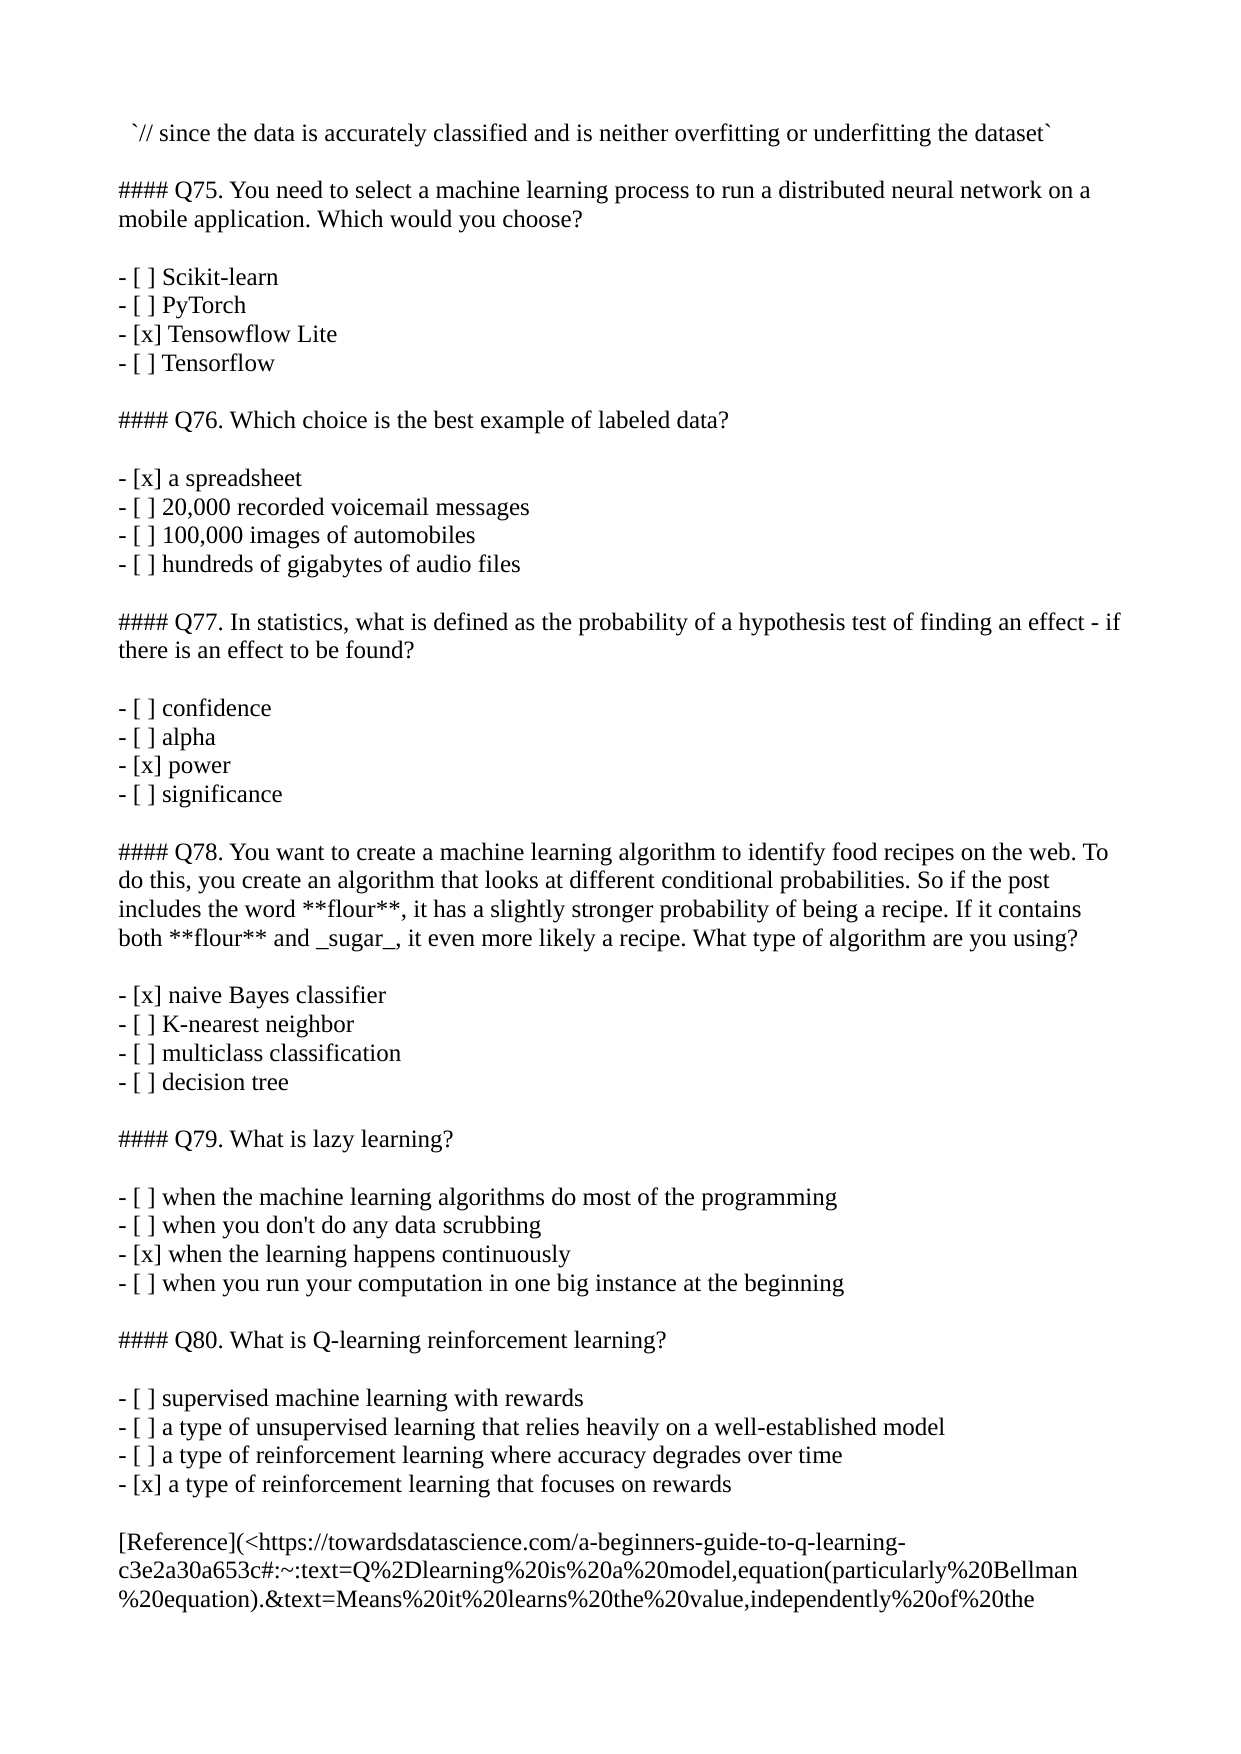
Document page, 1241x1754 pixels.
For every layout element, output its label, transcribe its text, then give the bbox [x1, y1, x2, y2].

text [Reference](<https://towardsdatascience.com/a-beginners-guide-to-q-learning-c3e2a30a653c#:~:text=Q%2Dlearning%20is%20a%20model,equation(particularly%20Bellman%20equation).&text=Means%20it%20learns%20the%20value,independently%20of%20the [118, 1527, 1122, 1613]
text - [ ] a type of unsupervised learning that relies heavily on a well-established model [118, 1412, 1122, 1441]
text - [ ] when you run your computation in one big instance at the beginning [118, 1268, 1122, 1297]
text - [ ] when the machine learning algorithms do most of the programming [118, 1182, 1122, 1211]
text - [ ] confidence [118, 693, 1122, 722]
text - [ ] supervised machine learning with rewards [118, 1383, 1122, 1412]
text - [ ] 20,000 recorded voicemail messages [118, 492, 1122, 521]
text - [x] power [118, 751, 1122, 779]
text - [ ] Tensorflow [118, 348, 1122, 377]
text - [ ] hundreds of gigabytes of audio files [118, 549, 1122, 578]
text - [x] a type of reinforcement learning that focuses on rewards [118, 1469, 1122, 1498]
text - [ ] significance [118, 779, 1122, 808]
text #### Q76. Which choice is the best example of labeled data? [118, 406, 1122, 434]
text - [x] Tensowflow Lite [118, 319, 1122, 348]
text - [ ] multiclass classification [118, 1038, 1122, 1067]
text `// since the data is accurately classified and is neither overfitting or underfitting the dataset` [118, 118, 1122, 147]
text - [ ] decision tree [118, 1067, 1122, 1096]
text - [ ] PyTorch [118, 291, 1122, 319]
text - [ ] alpha [118, 722, 1122, 751]
text - [ ] Scikit-learn [118, 262, 1122, 291]
text - [x] a spreadsheet [118, 463, 1122, 492]
text #### Q77. In statistics, what is defined as the probability of a hypothesis test of finding an effect - if there is an effect to be found? [118, 607, 1122, 664]
text - [x] when the learning happens continuously [118, 1239, 1122, 1268]
text #### Q75. You need to select a machine learning process to run a distributed neural network on a mobile application. Which would you choose? [118, 176, 1122, 233]
text - [ ] when you don't do any data scrubbing [118, 1211, 1122, 1239]
text #### Q80. What is Q-learning reinforcement learning? [118, 1326, 1122, 1354]
text - [ ] 100,000 images of automobiles [118, 521, 1122, 549]
text #### Q79. What is lazy learning? [118, 1124, 1122, 1153]
text #### Q78. You want to create a machine learning algorithm to identify food recipes on the web. To do this, you create an algorithm that looks at different conditional probabilities. So if the post includes the word **flour**, it has a slightly stronger probability of being a recipe. If it contains both **flour** and _sugar_, it even more likely a recipe. What type of algorithm are you using? [118, 837, 1122, 952]
text - [ ] a type of reinforcement learning where accuracy degrades over time [118, 1441, 1122, 1469]
text - [x] naive Bayes classifier [118, 981, 1122, 1009]
text - [ ] K-nearest neighbor [118, 1009, 1122, 1038]
